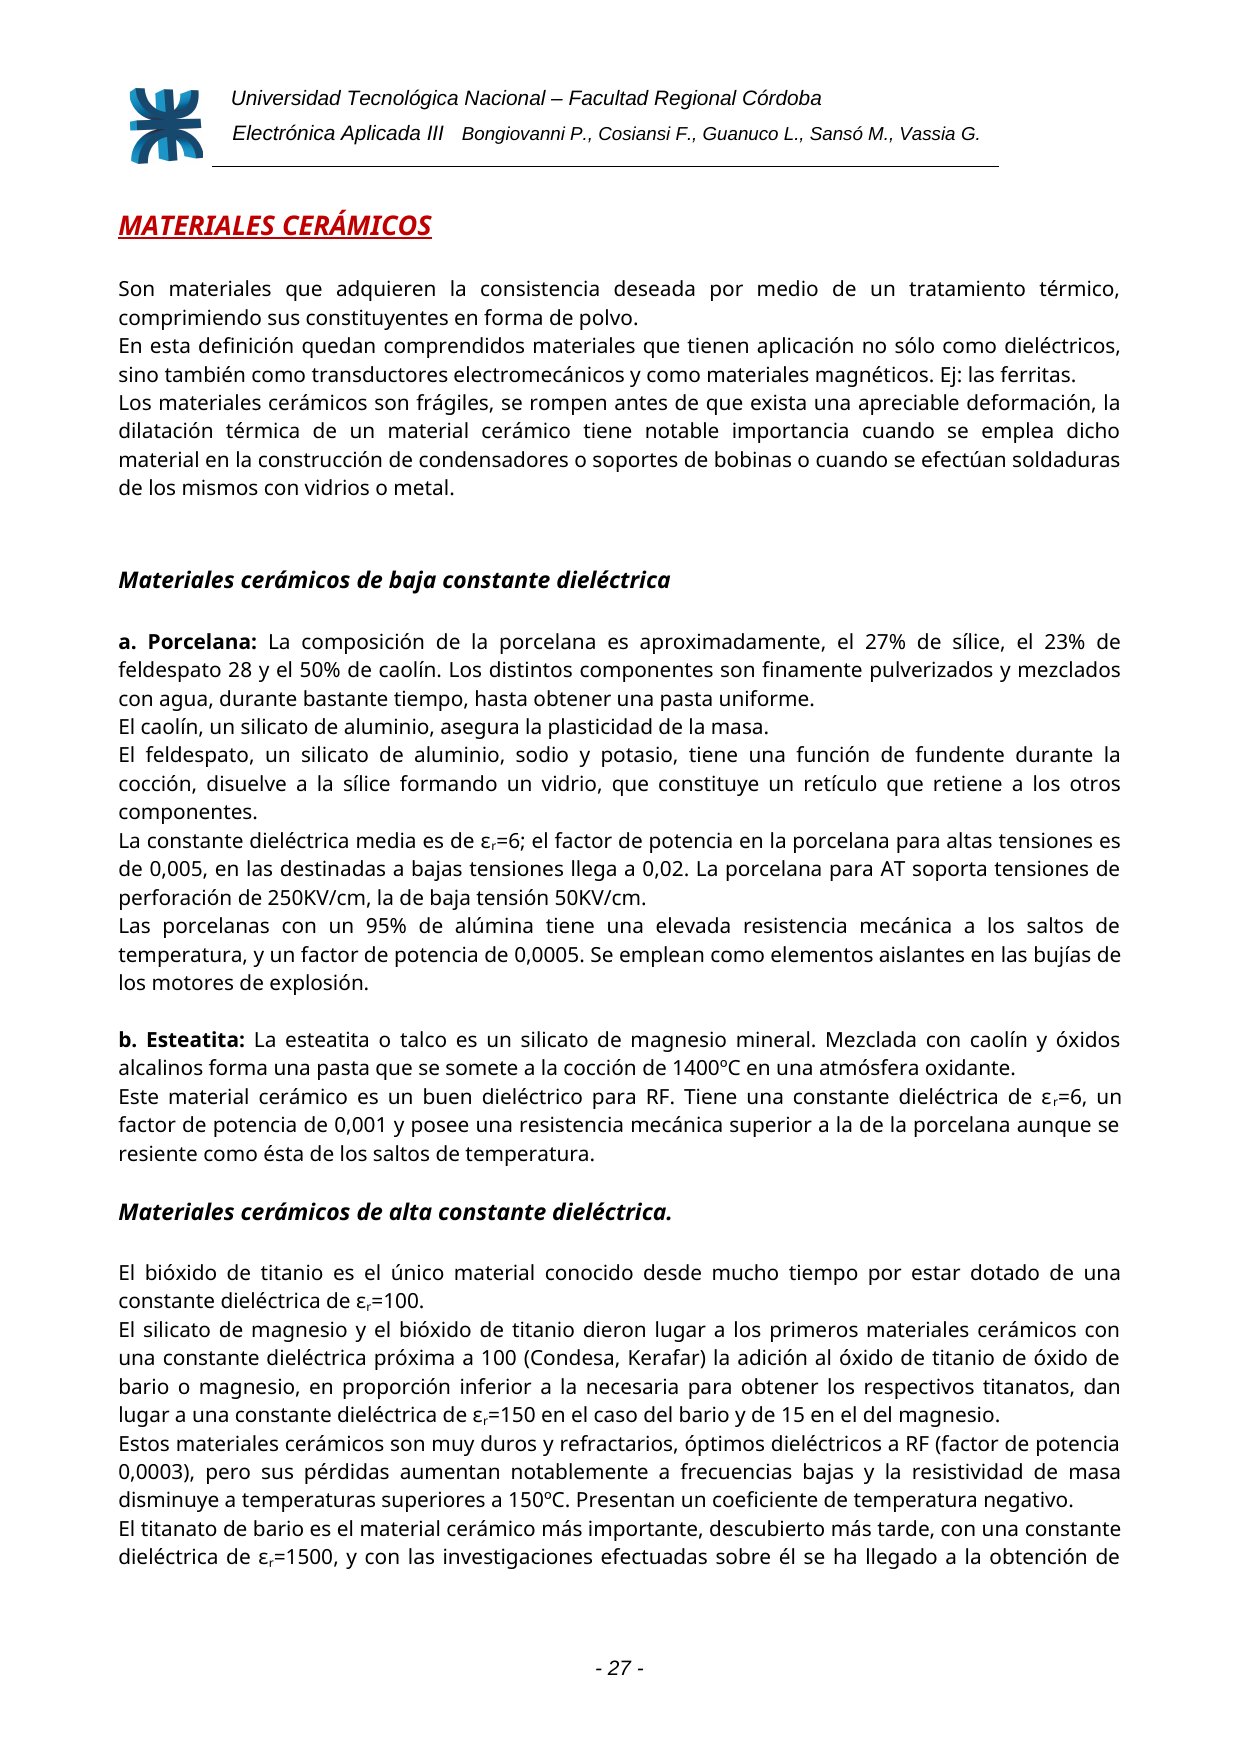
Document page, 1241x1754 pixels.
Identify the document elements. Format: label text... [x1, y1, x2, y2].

text La constante dieléctrica media es de ɛr=6; el factor de potencia en la porcelana para altas tensiones es de 0,005, en las destinadas a bajas tensiones llega a 0,02. La porcelana para AT soporta tensiones de perforación de 250KV/cm, la de baja tensión 50KV/cm. [118, 826, 1122, 911]
text El feldespato, un silicato de aluminio, sodio y potasio, tiene una función de fundente durante la cocción, disuelve a la sílice formando un vidrio, que constituye un retículo que retiene a los otros componentes. [118, 741, 1122, 826]
text a. Porcelana: La composición de la porcelana es aproximadamente, el 27% de sílice, el 23% de feldespato 28 y el 50% de caolín. Los distintos componentes son finamente pulverizados y mezclados con agua, durante bastante tiempo, hasta obtener una pasta uniforme. [118, 627, 1122, 712]
text El caolín, un silicato de aluminio, asegura la plasticidad de la masa. [118, 712, 1122, 741]
text En esta definición quedan comprendidos materiales que tienen aplicación no sólo como dieléctricos, sino también como transductores electromecánicos y como materiales magnéticos. Ej: las ferritas. [118, 331, 1122, 388]
text MATERIALES CERÁMICOS [118, 206, 1122, 243]
text Materiales cerámicos de alta constante dieléctrica. [118, 1196, 1122, 1227]
text b. Esteatita: La esteatita o talco es un silicato de magnesio mineral. Mezclada con caolín y óxidos alcalinos forma una pasta que se somete a la cocción de 1400ºC en una atmósfera oxidante. [118, 1025, 1122, 1082]
text El silicato de magnesio y el bióxido de titanio dieron lugar a los primeros materiales cerámicos con una constante dieléctrica próxima a 100 (Condesa, Kerafar) la adición al óxido de titanio de óxido de bario o magnesio, en proporción inferior a la necesaria para obtener los respectivos titanatos, dan lugar a una constante dieléctrica de ɛr=150 en el caso del bario y de 15 en el del magnesio. [118, 1315, 1122, 1429]
picture [129, 88, 203, 164]
text Materiales cerámicos de baja constante dieléctrica [118, 564, 1122, 596]
text Son materiales que adquieren la consistencia deseada por medio de un tratamiento térmico, comprimiendo sus constituyentes en forma de polvo. [118, 274, 1122, 331]
text Este material cerámico es un buen dieléctrico para RF. Tiene una constante dieléctrica de ɛr=6, un factor de potencia de 0,001 y posee una resistencia mecánica superior a la de la porcelana aunque se resiente como ésta de los saltos de temperatura. [118, 1082, 1122, 1167]
text El bióxido de titanio es el único material conocido desde mucho tiempo por estar dotado de una constante dieléctrica de ɛr=100. [118, 1258, 1122, 1315]
text Estos materiales cerámicos son muy duros y refractarios, óptimos dieléctricos a RF (factor de potencia 0,0003), pero sus pérdidas aumentan notablemente a frecuencias bajas y la resistividad de masa disminuye a temperaturas superiores a 150ºC. Presentan un coeficiente de temperatura negativo. [118, 1429, 1122, 1514]
text Las porcelanas con un 95% de alúmina tiene una elevada resistencia mecánica a los saltos de temperatura, y un factor de potencia de 0,0005. Se emplean como elementos aislantes en las bujías de los motores de explosión. [118, 911, 1122, 997]
text El titanato de bario es el material cerámico más importante, descubierto más tarde, con una constante dieléctrica de ɛr=1500, y con las investigaciones efectuadas sobre él se ha llegado a la obtención de [118, 1514, 1122, 1571]
text Los materiales cerámicos son frágiles, se rompen antes de que exista una apreciable deformación, la dilatación térmica de un material cerámico tiene notable importancia cuando se emplea dicho material en la construcción de condensadores o soportes de bobinas o cuando se efectúan soldaduras de los mismos con vidrios o metal. [118, 388, 1122, 502]
